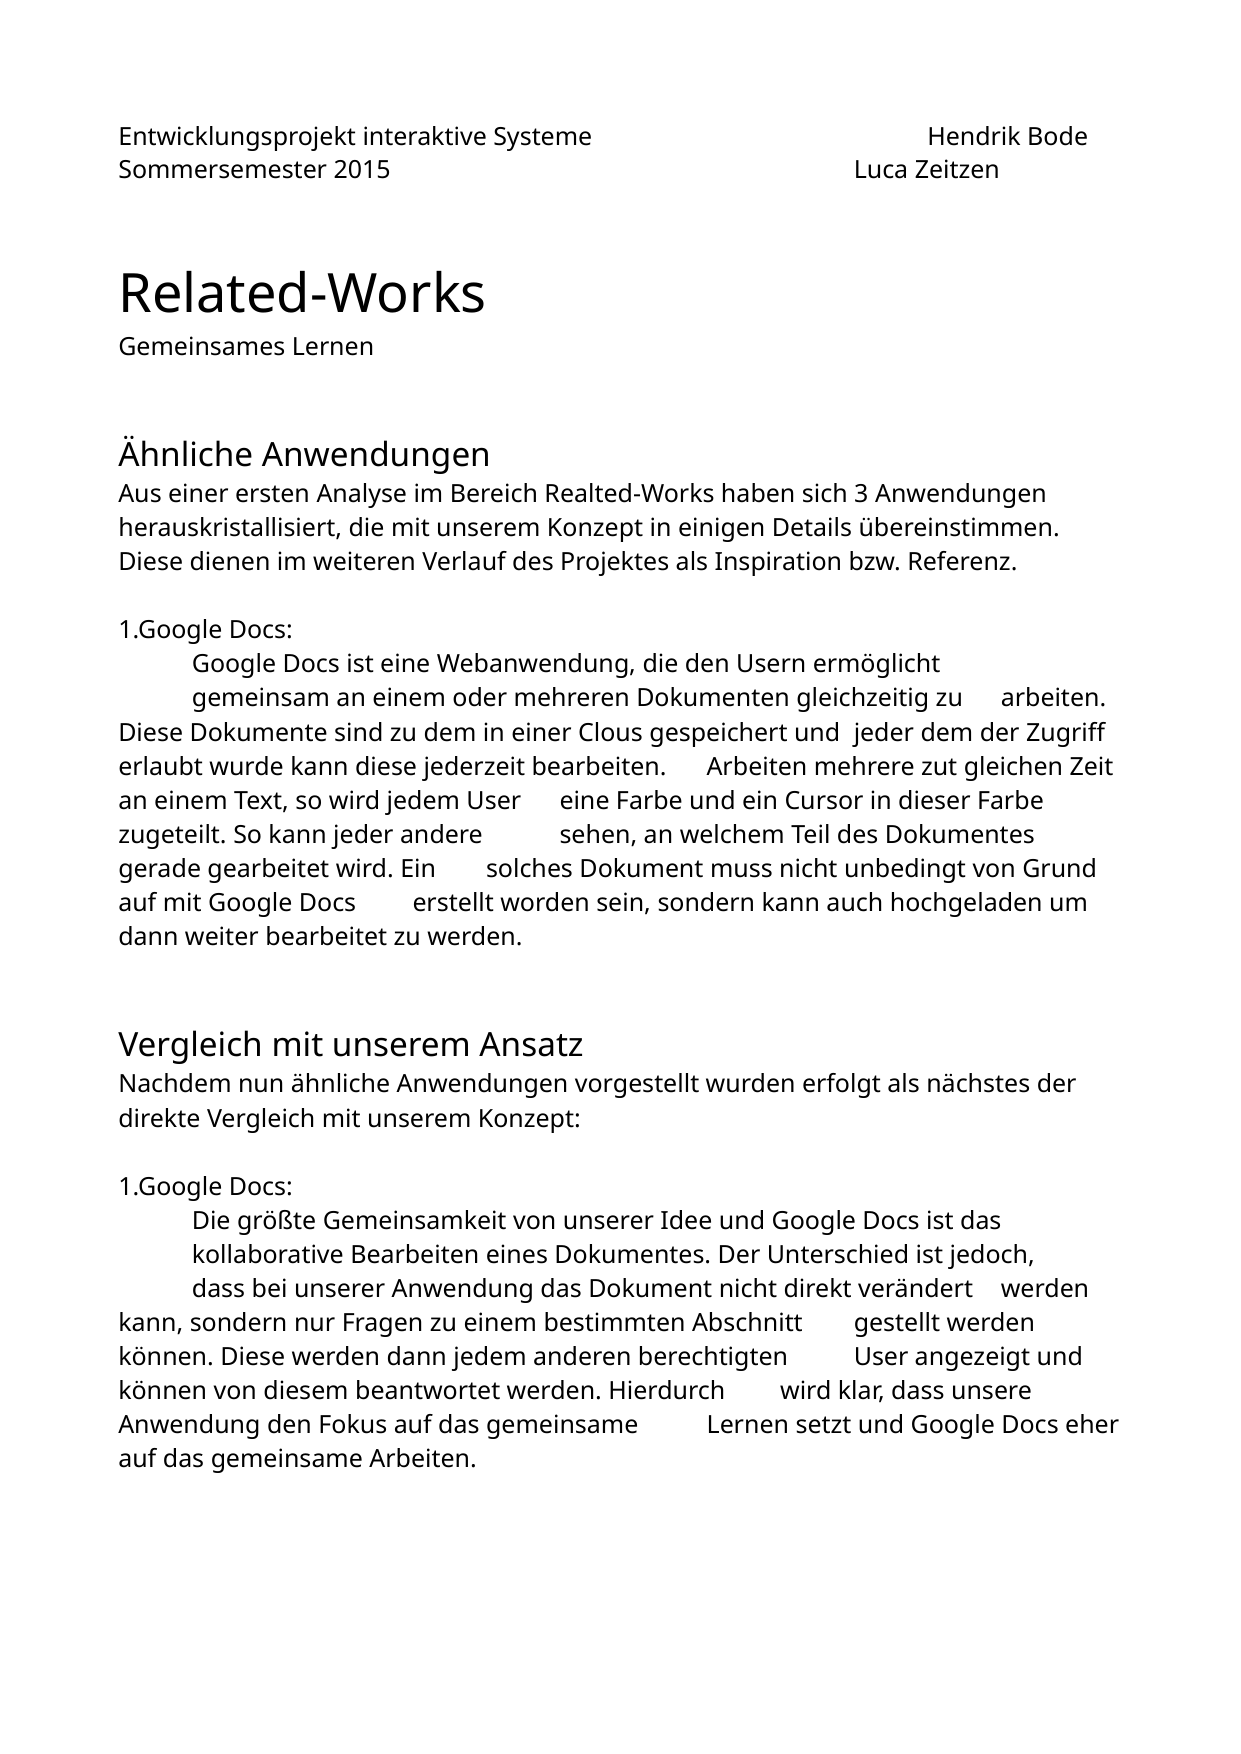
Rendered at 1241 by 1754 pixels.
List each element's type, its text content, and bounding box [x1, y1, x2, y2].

text Google Docs ist eine Webanwendung, die den Usern ermöglicht gemeinsam an einem oder mehreren Dokumenten gleichzeitig zu arbeiten. Diese Dokumente sind zu dem in einer Clous gespeichert und jeder dem der Zugriff erlaubt wurde kann diese jederzeit bearbeiten. Arbeiten mehrere zut gleichen Zeit an einem Text, so wird jedem User eine Farbe und ein Cursor in dieser Farbe zugeteilt. So kann jeder andere sehen, an welchem Teil des Dokumentes gerade gearbeitet wird. Ein solches Dokument muss nicht unbedingt von Grund auf mit Google Docs erstellt worden sein, sondern kann auch hochgeladen um dann weiter bearbeitet zu werden. [118, 646, 1122, 953]
text Related-Works [118, 254, 1122, 328]
text Vergleich mit unserem Ansatz [118, 1021, 1122, 1066]
text Die größte Gemeinsamkeit von unserer Idee und Google Docs ist das kollaborative Bearbeiten eines Dokumentes. Der Unterschied ist jedoch, dass bei unserer Anwendung das Dokument nicht direkt verändert werden kann, sondern nur Fragen zu einem bestimmten Abschnitt gestellt werden können. Diese werden dann jedem anderen berechtigten User angezeigt und können von diesem beantwortet werden. Hierdurch wird klar, dass unsere Anwendung den Fokus auf das gemeinsame Lernen setzt und Google Docs eher auf das gemeinsame Arbeiten. [118, 1202, 1122, 1475]
text Entwicklungsprojekt interaktive Systeme Hendrik Bode Sommersemester 2015 Luca Zeitzen [118, 118, 1122, 186]
text Nachdem nun ähnliche Anwendungen vorgestellt wurden erfolgt als nächstes der direkte Vergleich mit unserem Konzept: [118, 1066, 1122, 1134]
text Gemeinsames Lernen [118, 328, 1122, 362]
text Ähnliche Anwendungen [118, 430, 1122, 476]
text Aus einer ersten Analyse im Bereich Realted-Works haben sich 3 Anwendungen herauskristallisiert, die mit unserem Konzept in einigen Details übereinstimmen. Diese dienen im weiteren Verlauf des Projektes als Inspiration bzw. Referenz. [118, 476, 1122, 578]
text 1.Google Docs: [118, 1168, 1122, 1202]
text 1.Google Docs: [118, 612, 1122, 646]
